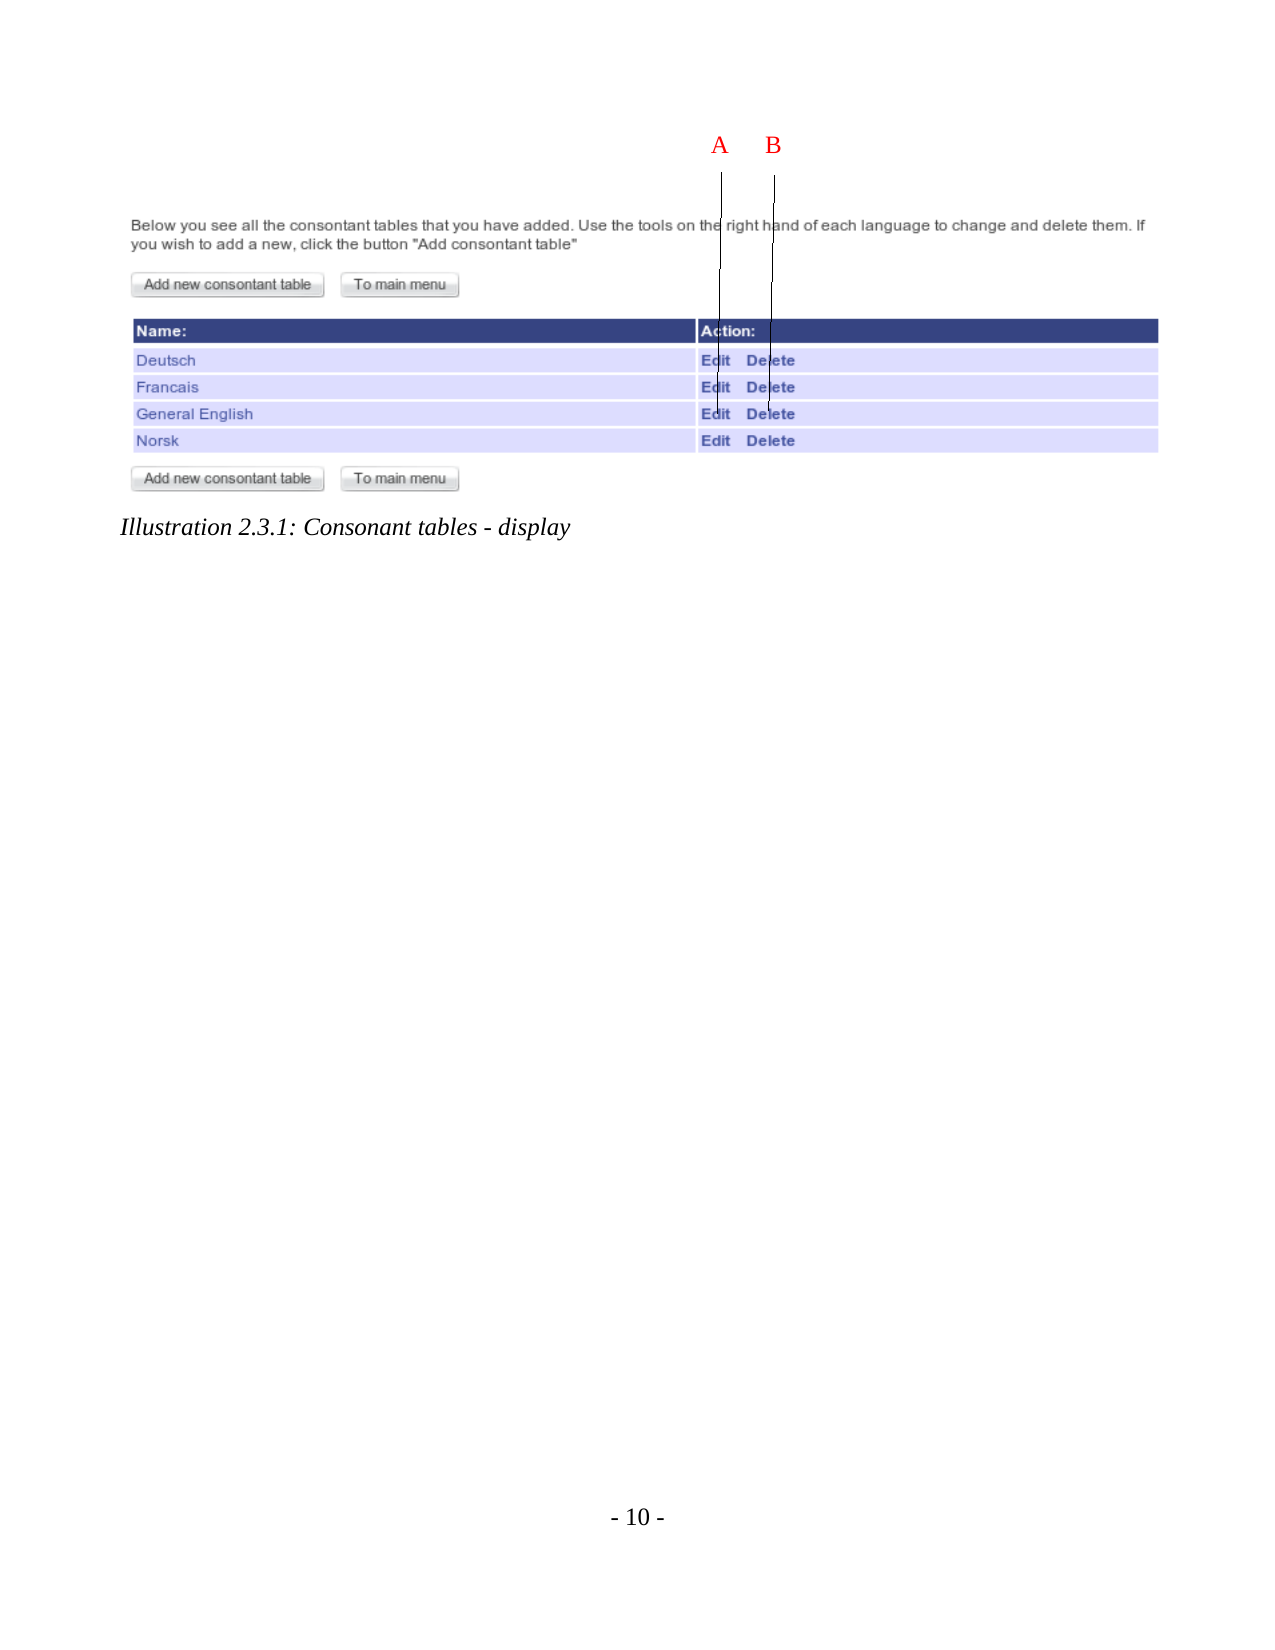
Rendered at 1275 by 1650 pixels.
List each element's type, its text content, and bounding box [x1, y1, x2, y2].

text [722, 184, 1158, 208]
text Illustration 2.3.1: Consonant tables - display [120, 513, 1158, 541]
picture [119, 208, 1159, 513]
text A B [120, 131, 1158, 159]
text [120, 184, 721, 208]
